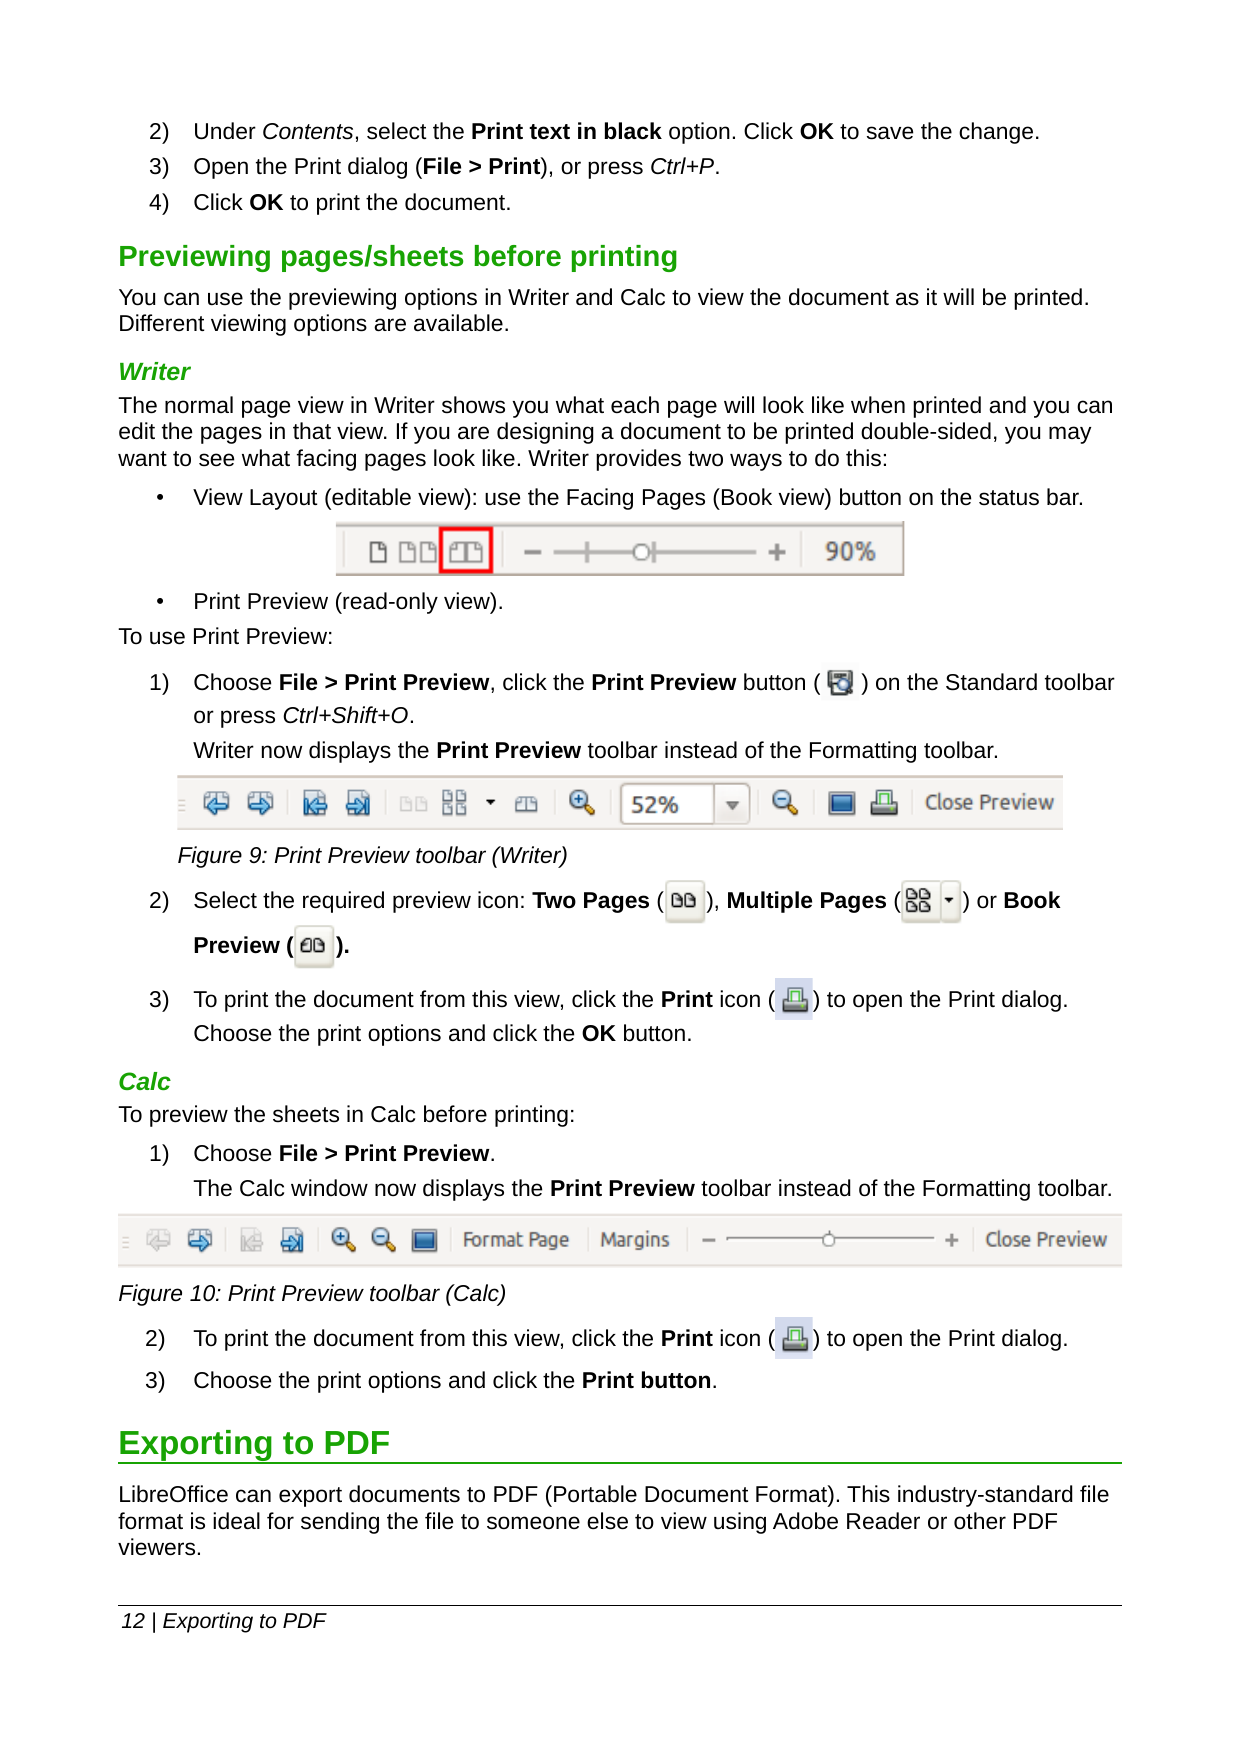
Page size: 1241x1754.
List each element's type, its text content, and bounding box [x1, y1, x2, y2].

subtitle Exporting to PDF [118, 1423, 1122, 1462]
list To print the document from this view, click the Print icon ( [165, 1318, 775, 1358]
list View Layout (editable view): use the Facing Pages (Book view) button on the status bar. [156, 483, 1122, 510]
picture [177, 775, 1063, 830]
picture [664, 880, 707, 925]
list ) to open the Print dialog. [813, 1318, 1122, 1358]
list Writer now displays the Print Preview toolbar instead of the Formatting toolbar. [193, 737, 1122, 763]
list Open the Print dialog (File > Print), or press Ctrl+P. [169, 153, 1122, 180]
subtitle Previewing pages/sheets before printing [118, 238, 1122, 272]
list Choose the print options and click the Print button. [165, 1367, 1122, 1394]
subtitle Calc [118, 1066, 1122, 1095]
picture [901, 880, 963, 925]
picture [335, 521, 905, 576]
list Print Preview (read-only view). [156, 588, 1122, 614]
subtitle Writer [118, 357, 1122, 386]
text LibreOffice can export documents to PDF (Portable Document Format). This industry-standard file format is ideal for sending the file to someone else to view using Adobe Reader or other PDF viewers. [118, 1481, 1122, 1561]
list To preview the sheets in Calc before printing: [118, 1101, 1122, 1127]
list The normal page view in Writer shows you what each page will look like when printed and you can edit the pages in that view. If you are designing a document to be printed double-sided, you may want to see what facing pages look like. Writer provides two ways to do this: [118, 392, 1122, 471]
list Select the required preview icon: Two Pages (), Multiple Pages () or Book Preview (). [169, 880, 1122, 970]
list Under Contents, select the Print text in black option. Click OK to save the change. [169, 118, 1122, 144]
text Figure 9: Print Preview toolbar (Writer) [177, 842, 1063, 868]
picture [775, 978, 813, 1020]
list Choose File > Print Preview. [169, 1140, 1122, 1166]
list Click OK to print the document. [169, 188, 1122, 215]
picture [820, 661, 861, 702]
picture [118, 1213, 1123, 1268]
list To use Print Preview: [118, 623, 1122, 649]
text You can use the previewing options in Writer and Calc to view the document as it will be printed. Different viewing options are available. [118, 284, 1122, 337]
list Choose File > Print Preview, click the Print Preview button () on the Standard toolbar or press Ctrl+Shift+O. [169, 661, 1122, 728]
picture [775, 1317, 813, 1359]
list To print the document from this view, click the Print icon () to open the Print dialog. Choose the print options and click the OK button. [169, 979, 1122, 1046]
list The Calc window now displays the Print Preview toolbar instead of the Formatting toolbar. [193, 1175, 1122, 1202]
text Figure 10: Print Preview toolbar (Calc) [118, 1279, 1122, 1306]
picture [293, 925, 336, 970]
